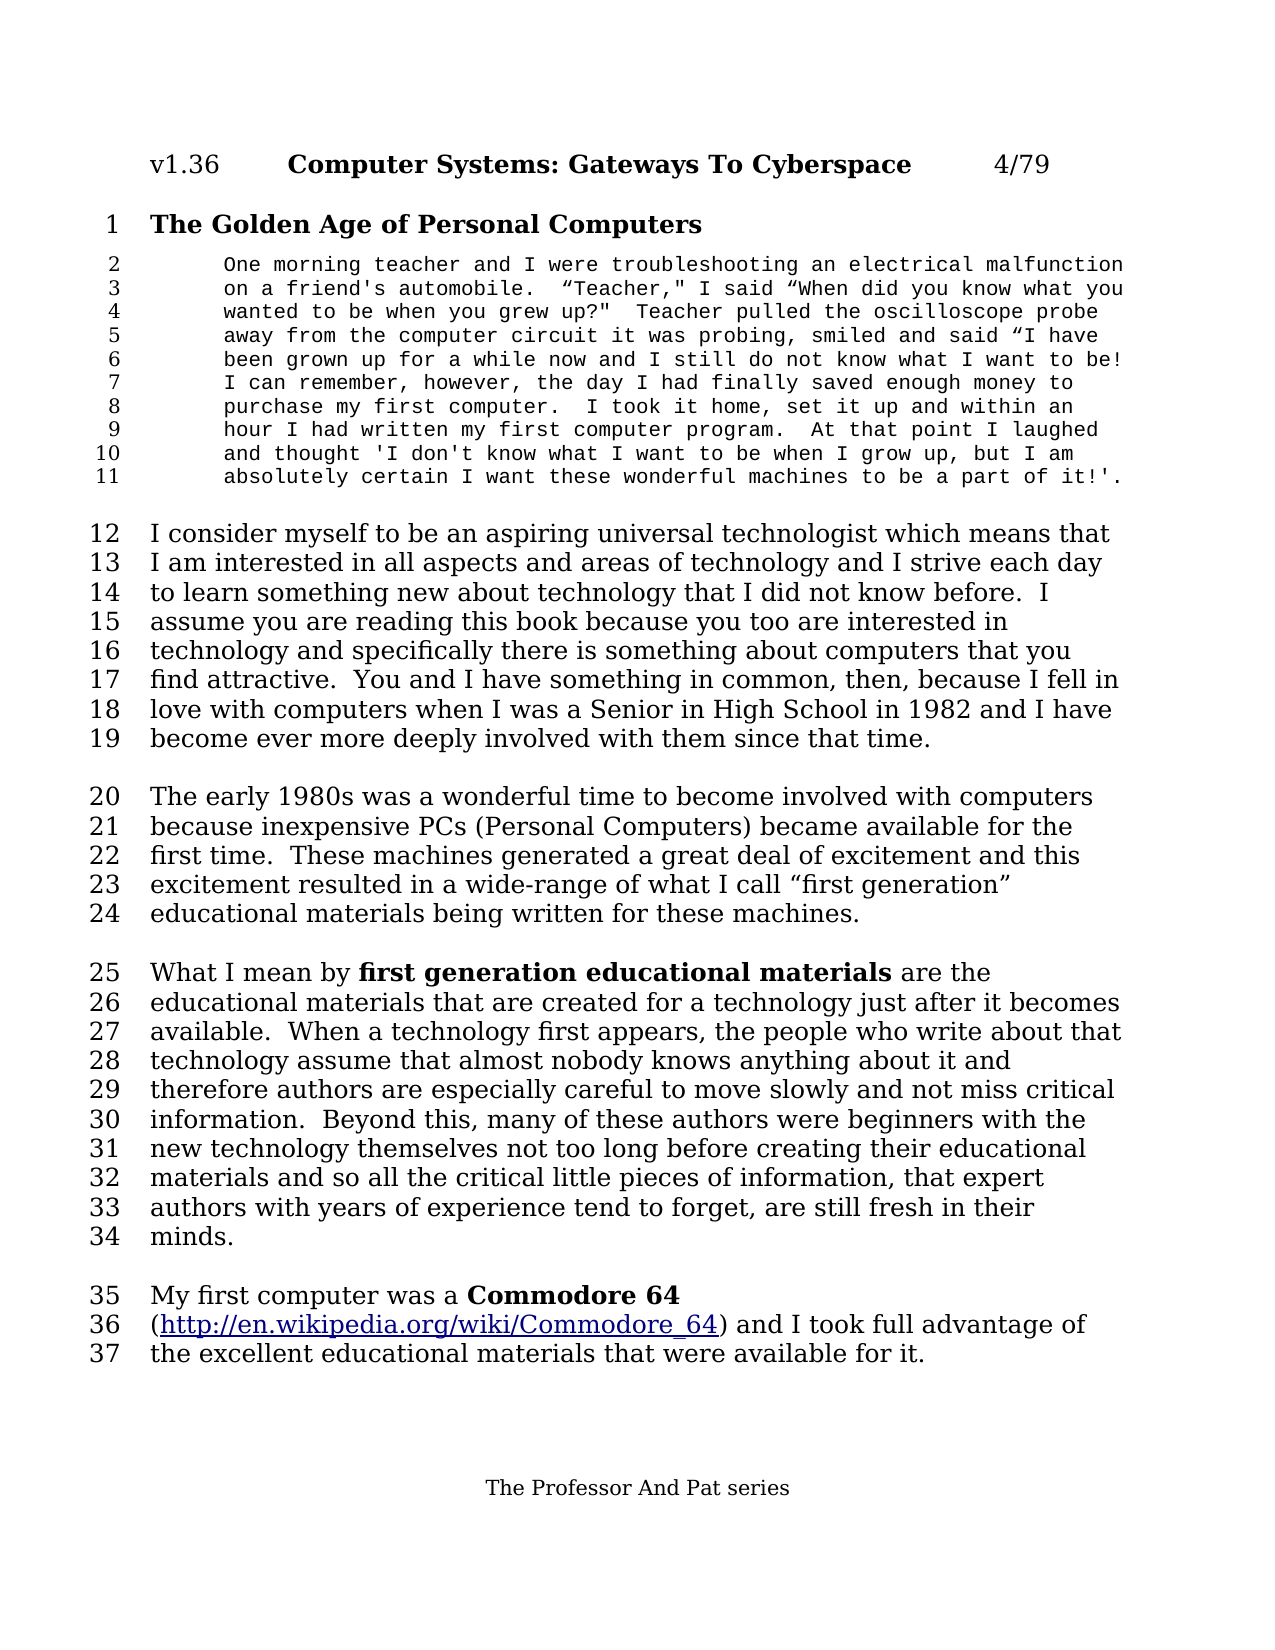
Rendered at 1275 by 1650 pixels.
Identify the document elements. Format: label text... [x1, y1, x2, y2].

text I consider myself to be an aspiring universal technologist which means that I am interested in all aspects and areas of technology and I strive each day to learn something new about technology that I did not know before. I assume you are reading this book because you too are interested in technology and specifically there is something about computers that you find attractive. You and I have something in common, then, because I fell in love with computers when I was a Senior in High School in 1982 and I have become ever more deeply involved with them since that time. [150, 519, 1125, 753]
text What I mean by first generation educational materials are the educational materials that are created for a technology just after it becomes available. When a technology first appears, the people who write about that technology assume that almost nobody knows anything about it and therefore authors are especially careful to move slowly and not miss critical information. Beyond this, many of these authors were beginners with the new technology themselves not too long before creating their educational materials and so all the critical little pieces of information, that expert authors with years of experience tend to forget, are still fresh in their minds. [150, 958, 1125, 1251]
subtitle The Golden Age of Personal Computers [150, 210, 1125, 239]
text The early 1980s was a wonderful time to become involved with computers because inexpensive PCs (Personal Computers) became available for the first time. These machines generated a great deal of excitement and this excitement resulted in a wide-range of what I call “first generation” educational materials being written for these machines. [150, 783, 1125, 929]
text My first computer was a Commodore 64 (http://en.wikipedia.org/wiki/Commodore_64) and I took full advantage of the excellent educational materials that were available for it. [150, 1281, 1125, 1369]
list One morning teacher and I were troubleshooting an electrical malfunction on a friend's automobile. “Teacher," I said “When did you know what you wanted to be when you grew up?" Teacher pulled the oscilloscope probe away from the computer circuit it was probing, smiled and said “I have been grown up for a while now and I still do not know what I want to be! I can remember, however, the day I had finally saved enough money to purchase my first computer. I took it home, set it up and within an hour I had written my first computer program. At that point I laughed and thought 'I don't know what I want to be when I grow up, but I am absolutely certain I want these wonderful machines to be a part of it!'. [194, 254, 1125, 490]
